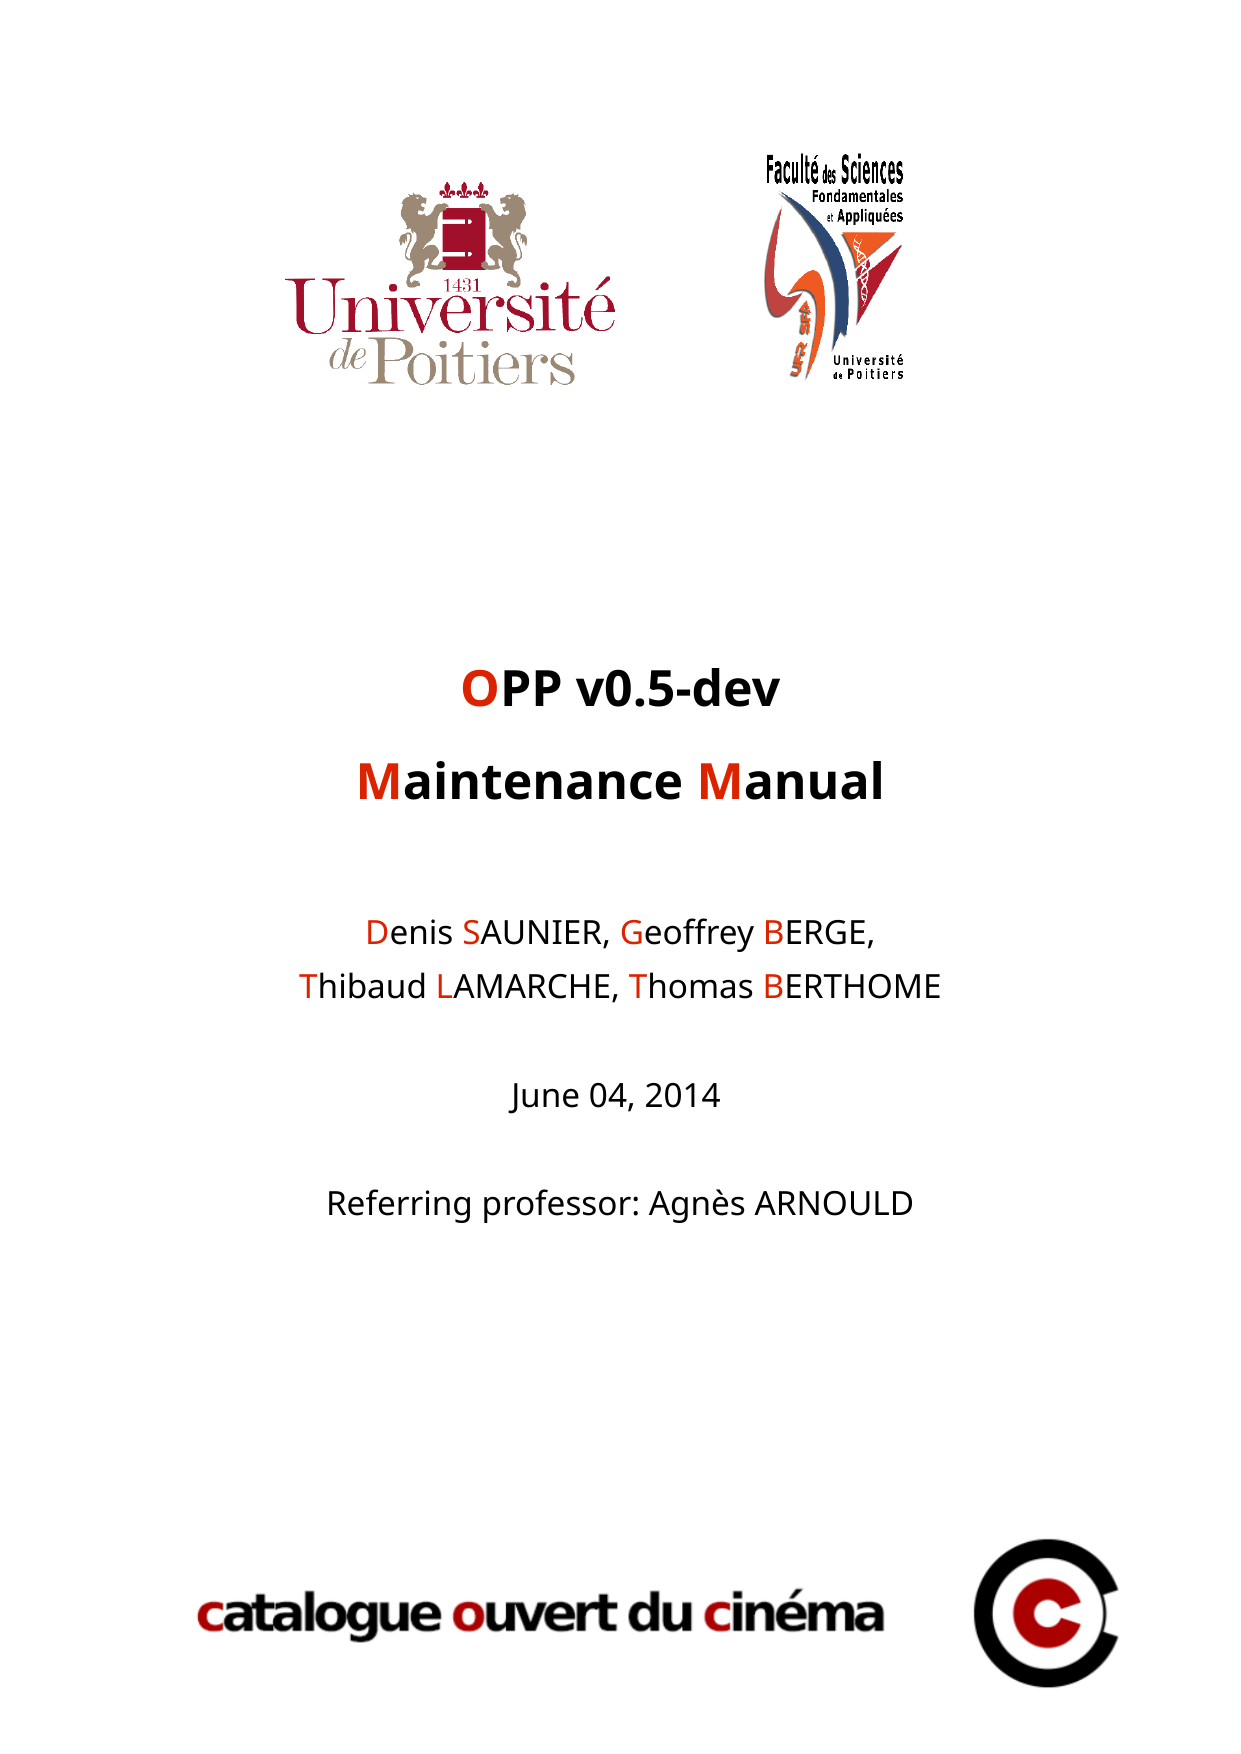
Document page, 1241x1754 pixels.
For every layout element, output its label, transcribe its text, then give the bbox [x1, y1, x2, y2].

text Thibaud LAMARCHE, Thomas BERTHOME [118, 963, 1122, 1008]
picture [118, 48, 1123, 467]
text Denis SAUNIER, Geoffrey BERGE, [118, 909, 1122, 954]
text June 04, 2014 [118, 1072, 1122, 1117]
text Referring professor: Agnès ARNOULD [118, 1180, 1122, 1226]
picture [113, 1481, 1145, 1747]
subtitle Maintenance Manual [118, 746, 1122, 814]
subtitle OPP v0.5-dev [118, 653, 1122, 721]
